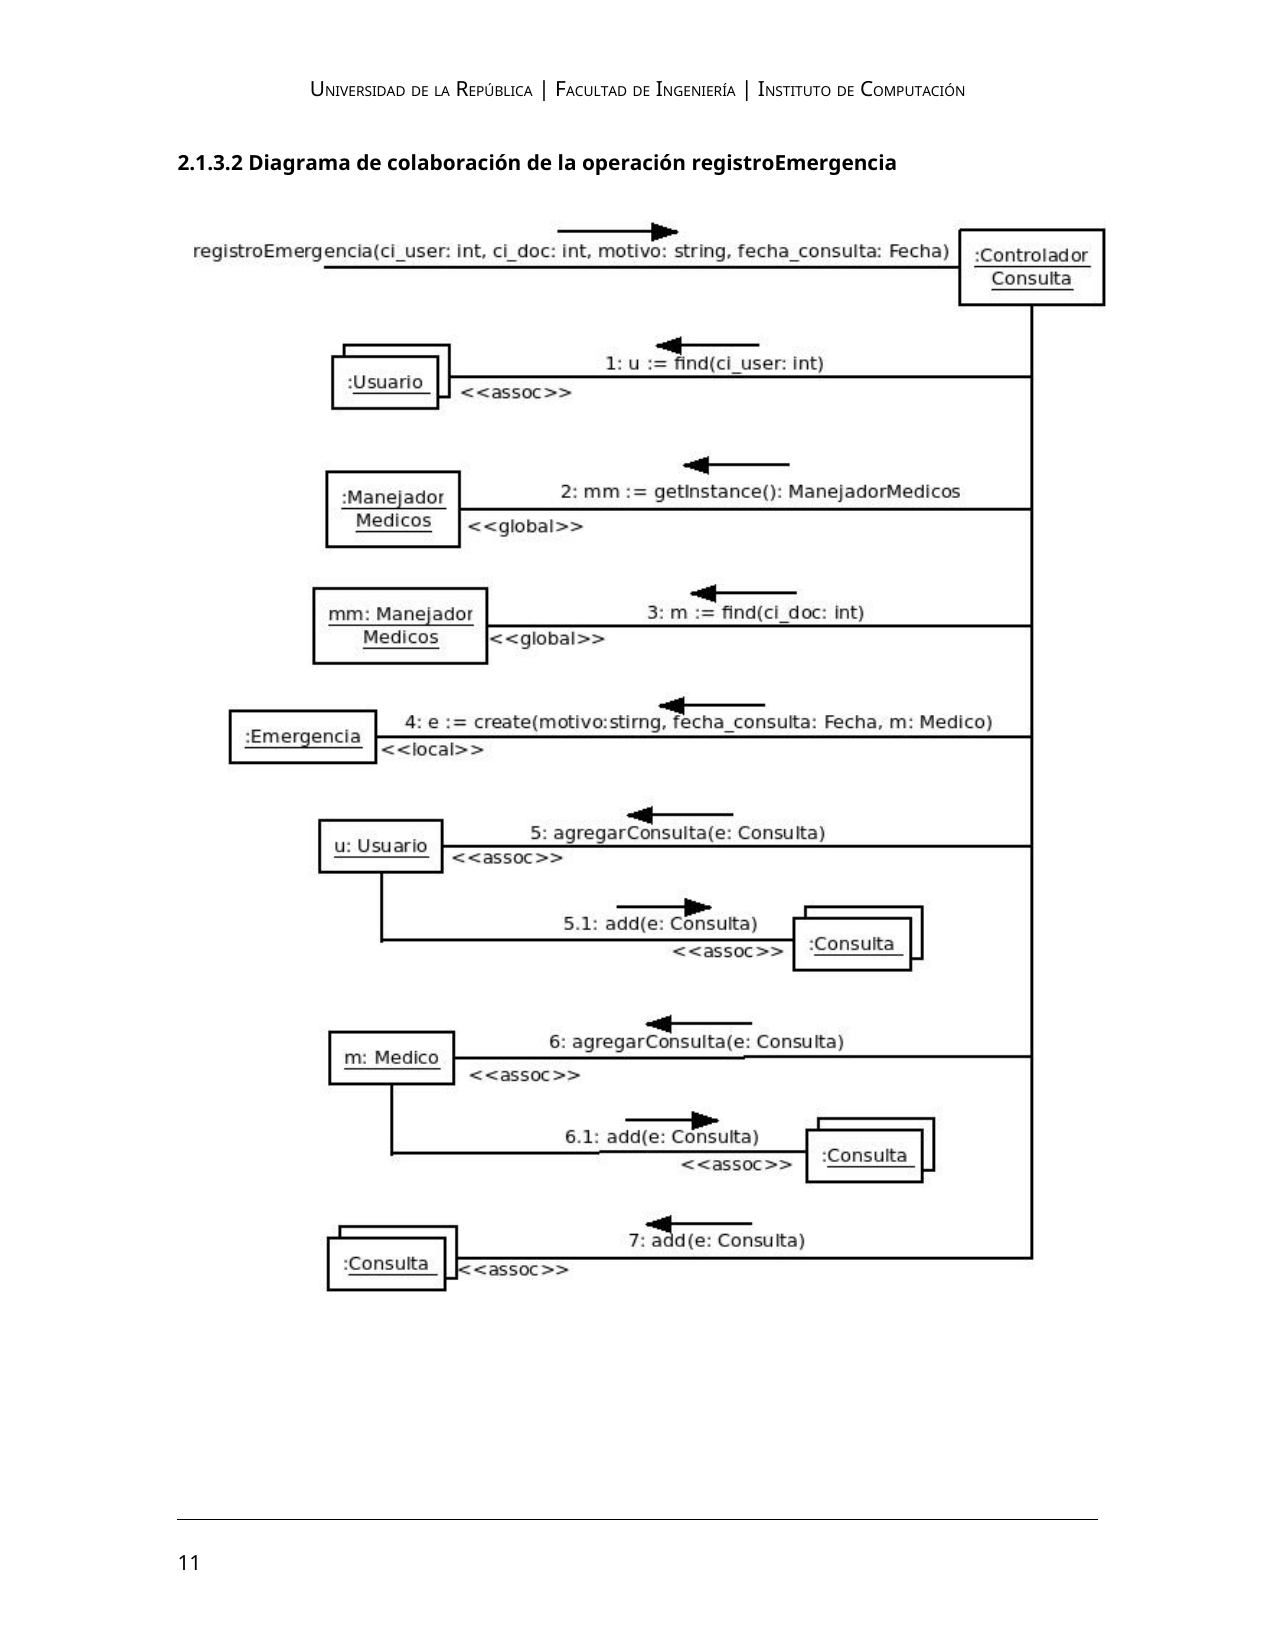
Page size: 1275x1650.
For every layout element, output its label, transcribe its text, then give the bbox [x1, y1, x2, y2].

picture [193, 220, 1107, 1293]
text 2.1.3.2 Diagrama de colaboración de la operación registroEmergencia [177, 148, 1098, 176]
